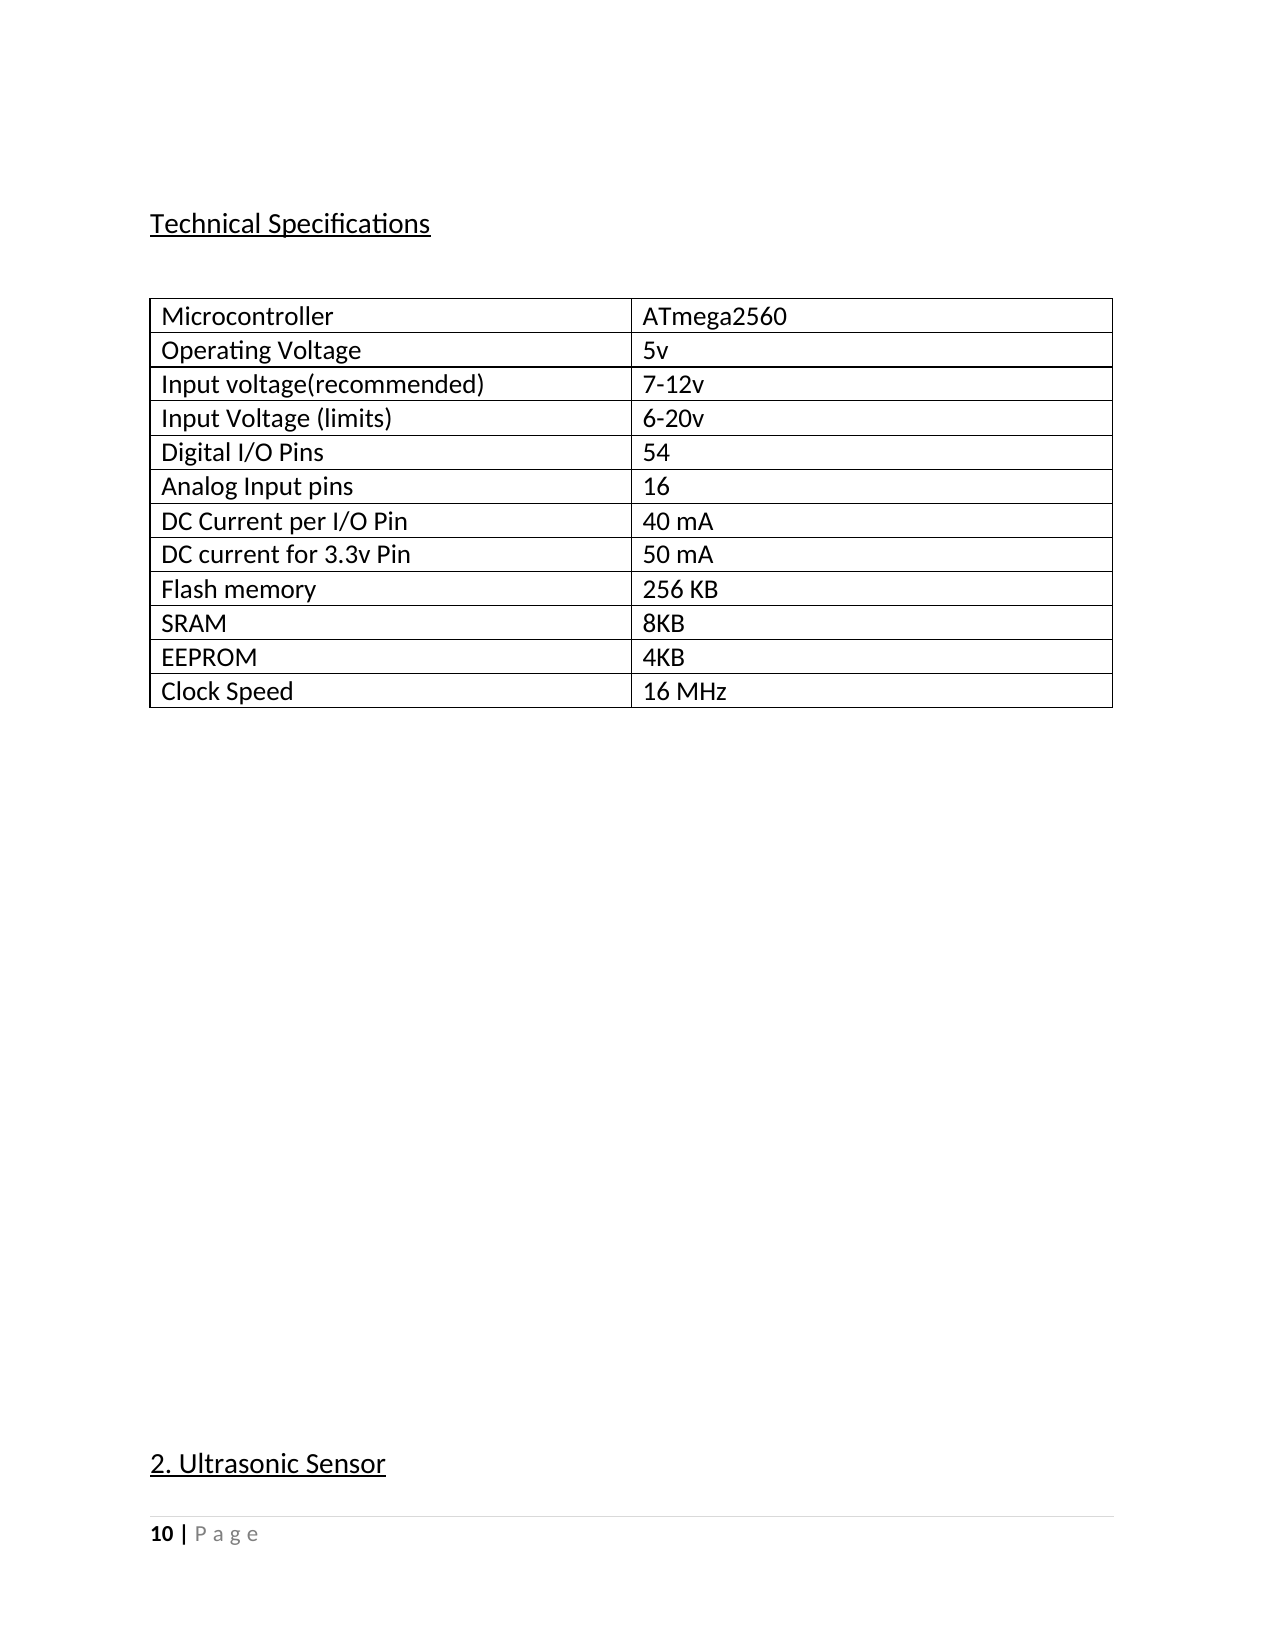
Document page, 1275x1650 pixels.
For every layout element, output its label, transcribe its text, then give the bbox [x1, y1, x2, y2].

table_cell 6-20v [632, 401, 1112, 434]
table_cell Clock Speed [151, 674, 631, 707]
table_cell 7-12v [632, 368, 1112, 400]
table_cell Flash memory [151, 572, 631, 605]
table_cell EEPROM [151, 640, 631, 673]
table_header Microcontroller [151, 299, 631, 332]
table_cell 40 mA [632, 504, 1112, 537]
table_cell 8KB [632, 606, 1112, 639]
table_cell Operating Voltage [151, 333, 631, 366]
text Technical Specifications [150, 205, 1114, 241]
table_cell 4KB [632, 640, 1112, 673]
list 2. Ultrasonic Sensor [150, 1445, 1114, 1481]
table_cell 54 [632, 436, 1112, 468]
table_cell SRAM [151, 606, 631, 639]
table_cell 16 [632, 470, 1112, 503]
table_cell DC current for 3.3v Pin [151, 538, 631, 571]
table_cell 5v [632, 333, 1112, 366]
table_cell 256 KB [632, 572, 1112, 605]
table_cell Input Voltage (limits) [151, 401, 631, 434]
table_cell Input voltage(recommended) [151, 368, 631, 400]
table_cell 16 MHz [632, 674, 1112, 707]
table_cell Analog Input pins [151, 470, 631, 503]
table_cell 50 mA [632, 538, 1112, 571]
table_cell DC Current per I/O Pin [151, 504, 631, 537]
table_header ATmega2560 [632, 299, 1112, 332]
table_cell Digital I/O Pins [151, 436, 631, 468]
